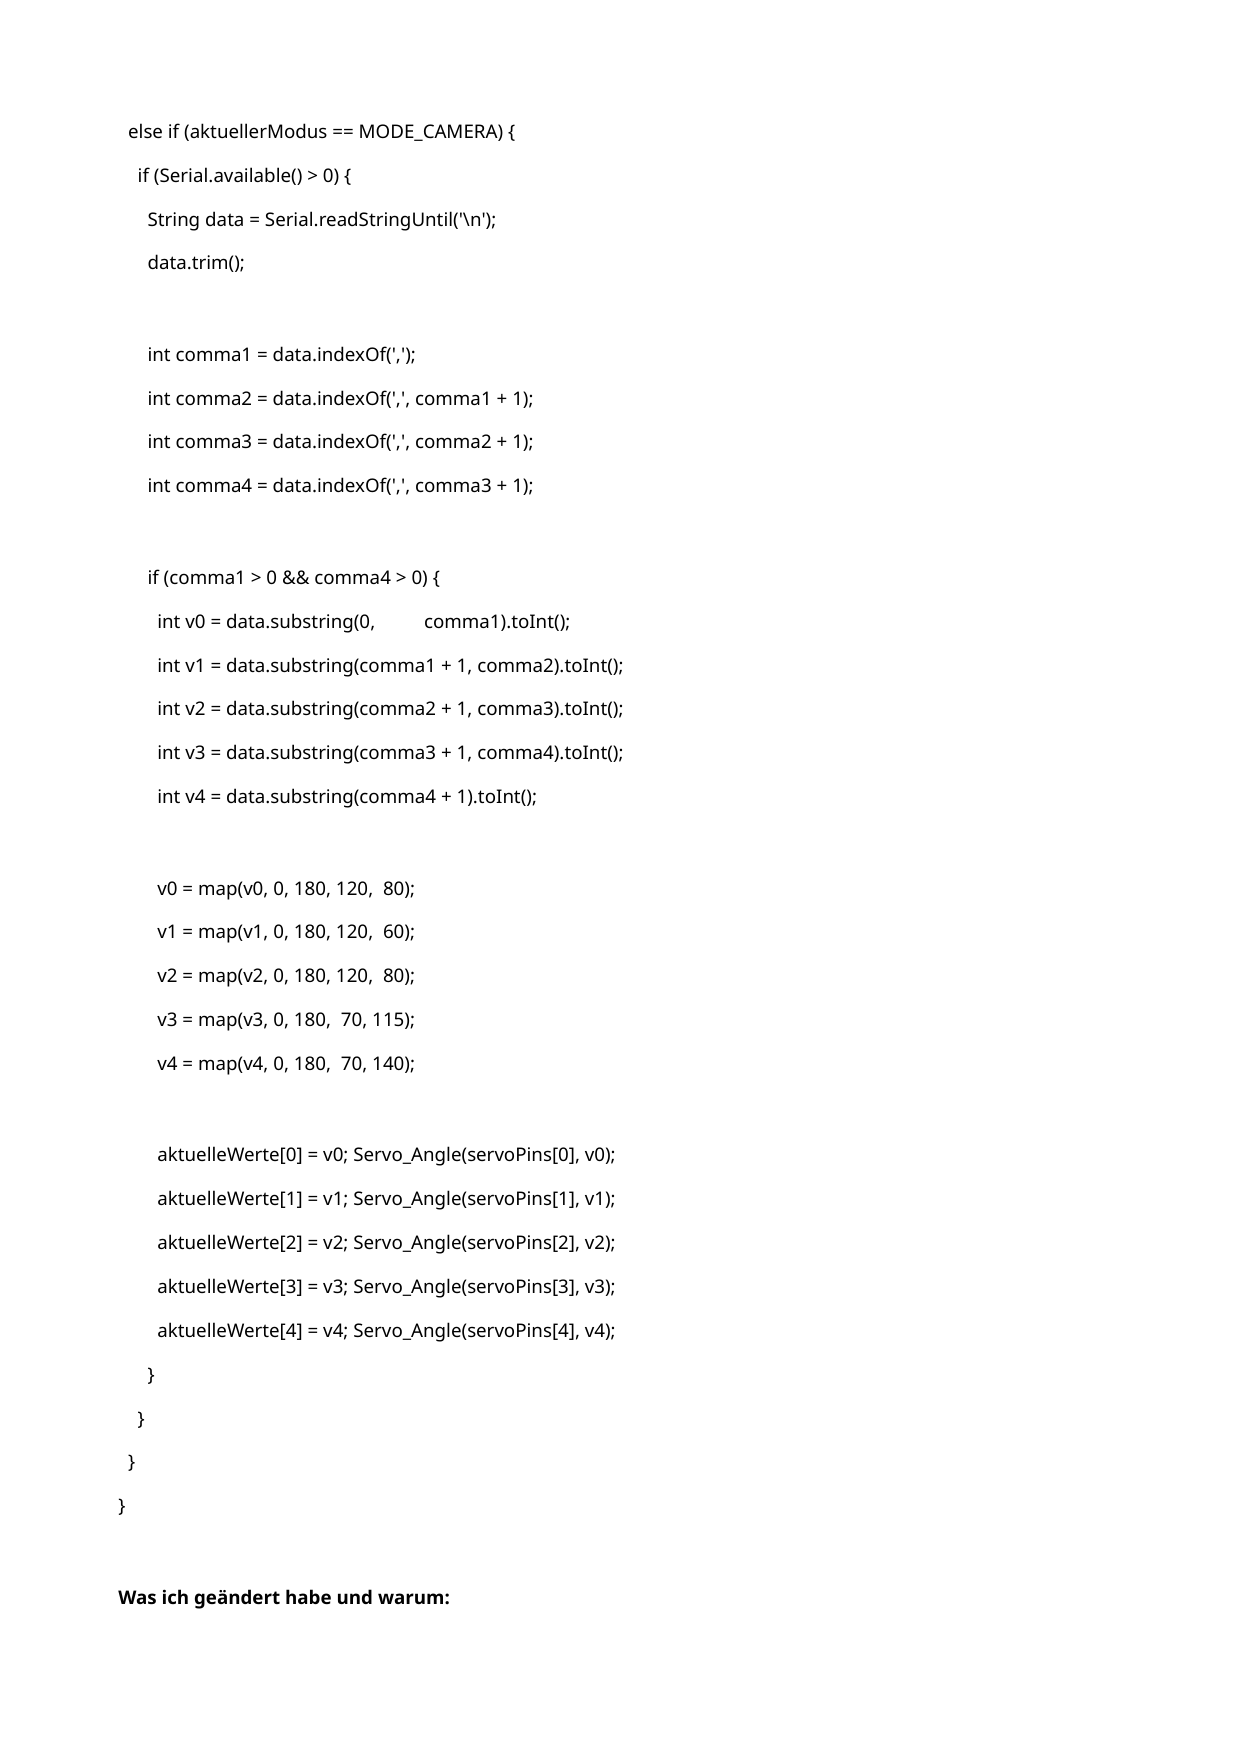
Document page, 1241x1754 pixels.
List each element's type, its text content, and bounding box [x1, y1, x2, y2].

text int v2 = data.substring(comma2 + 1, comma3).toInt(); [118, 696, 1122, 721]
text } [118, 1361, 1122, 1387]
text int v4 = data.substring(comma4 + 1).toInt(); [118, 783, 1122, 809]
text int comma1 = data.indexOf(','); [118, 341, 1122, 367]
text aktuelleWerte[3] = v3; Servo_Angle(servoPins[3], v3); [118, 1273, 1122, 1299]
text v0 = map(v0, 0, 180, 120, 80); [118, 875, 1122, 900]
text aktuelleWerte[1] = v1; Servo_Angle(servoPins[1], v1); [118, 1186, 1122, 1211]
text } [118, 1493, 1122, 1518]
text if (Serial.available() > 0) { [118, 162, 1122, 187]
text } [118, 1405, 1122, 1430]
text int v1 = data.substring(comma1 + 1, comma2).toInt(); [118, 652, 1122, 677]
text int v0 = data.substring(0, comma1).toInt(); [118, 608, 1122, 633]
text v1 = map(v1, 0, 180, 120, 60); [118, 919, 1122, 944]
text v2 = map(v2, 0, 180, 120, 80); [118, 963, 1122, 988]
text int v3 = data.substring(comma3 + 1, comma4).toInt(); [118, 739, 1122, 765]
text if (comma1 > 0 && comma4 > 0) { [118, 564, 1122, 590]
text String data = Serial.readStringUntil('\n'); [118, 206, 1122, 231]
text aktuelleWerte[2] = v2; Servo_Angle(servoPins[2], v2); [118, 1229, 1122, 1255]
text aktuelleWerte[4] = v4; Servo_Angle(servoPins[4], v4); [118, 1317, 1122, 1343]
text int comma4 = data.indexOf(',', comma3 + 1); [118, 473, 1122, 498]
text int comma2 = data.indexOf(',', comma1 + 1); [118, 385, 1122, 411]
text Was ich geändert habe und warum: [118, 1584, 1122, 1609]
text } [118, 1449, 1122, 1474]
text data.trim(); [118, 250, 1122, 275]
text v3 = map(v3, 0, 180, 70, 115); [118, 1006, 1122, 1032]
text v4 = map(v4, 0, 180, 70, 140); [118, 1050, 1122, 1076]
text aktuelleWerte[0] = v0; Servo_Angle(servoPins[0], v0); [118, 1142, 1122, 1167]
text int comma3 = data.indexOf(',', comma2 + 1); [118, 429, 1122, 454]
text else if (aktuellerModus == MODE_CAMERA) { [118, 118, 1122, 144]
